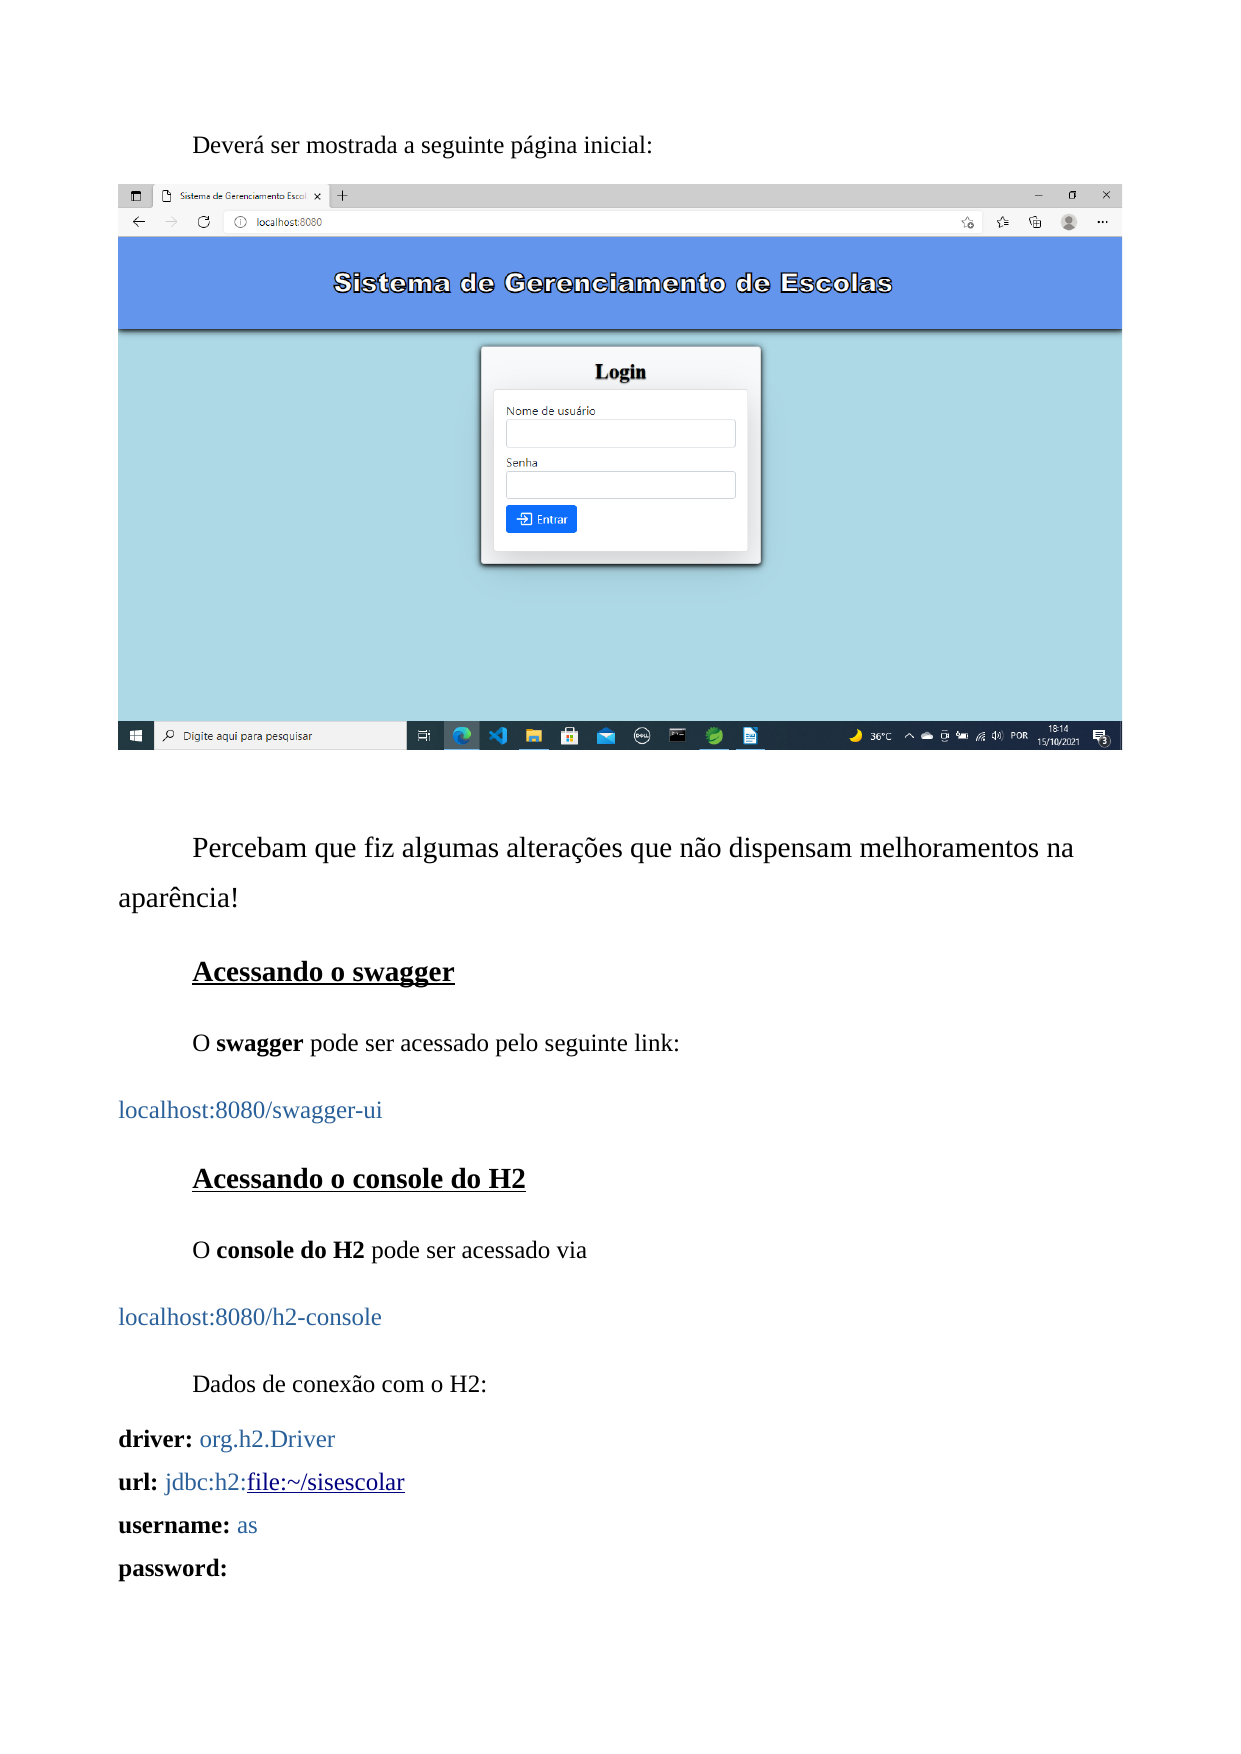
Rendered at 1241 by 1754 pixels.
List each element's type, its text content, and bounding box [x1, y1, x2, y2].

picture [118, 184, 1123, 750]
text url: jdbc:h2:file:~/sisescolar [118, 1467, 1122, 1496]
text Deverá ser mostrada a seguinte página inicial: [118, 130, 1122, 159]
text driver: org.h2.Driver [118, 1424, 1122, 1452]
text localhost:8080/h2-console [118, 1302, 1122, 1331]
text Dados de conexão com o H2: [118, 1369, 1122, 1397]
text password: [118, 1553, 1122, 1582]
text Percebam que fiz algumas alterações que não dispensam melhoramentos na aparência! [118, 830, 1122, 914]
text O console do H2 pode ser acessado via [118, 1235, 1122, 1264]
text Acessando o swagger [118, 954, 1122, 988]
text localhost:8080/swagger-ui [118, 1095, 1122, 1124]
text username: as [118, 1510, 1122, 1539]
text Acessando o console do H2 [118, 1162, 1122, 1195]
text O swagger pode ser acessado pelo seguinte link: [118, 1028, 1122, 1057]
